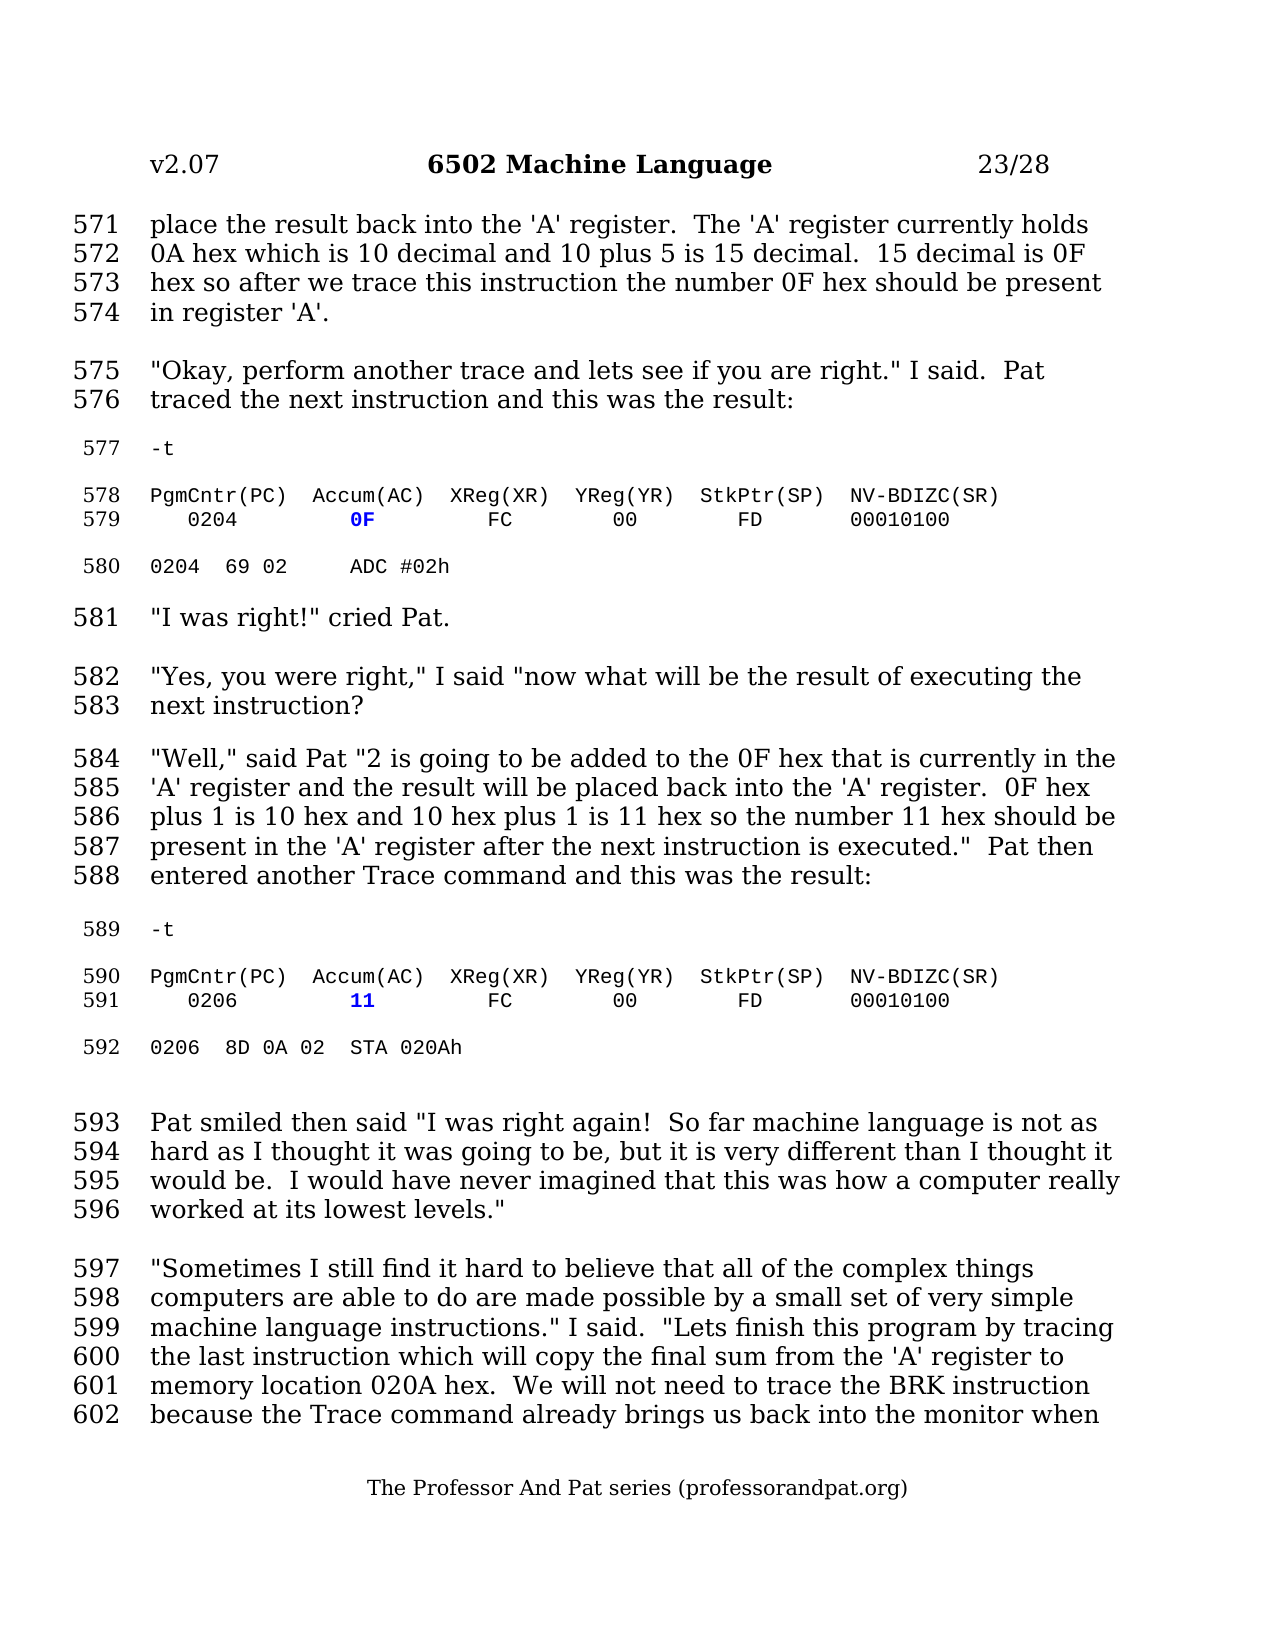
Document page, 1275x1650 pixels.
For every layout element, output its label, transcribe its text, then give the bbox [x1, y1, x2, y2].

text "Sometimes I still find it hard to believe that all of the complex things computers are able to do are made possible by a small set of very simple machine language instructions." I said. "Lets finish this program by tracing the last instruction which will copy the final sum from the 'A' register to memory location 020A hex. We will not need to trace the BRK instruction because the Trace command already brings us back into the monitor when [150, 1254, 1125, 1430]
text Pat smiled then said "I was right again! So far machine language is not as hard as I thought it was going to be, but it is very different than I thought it would be. I would have never imagined that this was how a computer really worked at its lowest levels." [150, 1108, 1125, 1225]
text "Yes, you were right," I said "now what will be the result of executing the next instruction? [150, 662, 1125, 720]
text PgmCntr(PC) Accum(AC) XReg(XR) YReg(YR) StkPtr(SP) NV-BDIZC(SR) [150, 967, 1125, 990]
text place the result back into the 'A' register. The 'A' register currently holds 0A hex which is 10 decimal and 10 plus 5 is 15 decimal. 15 decimal is 0F hex so after we trace this instruction the number 0F hex should be present in register 'A'. [150, 210, 1125, 327]
text 0204 0F FC 00 FD 00010100 [150, 509, 1125, 533]
text 0206 11 FC 00 FD 00010100 [150, 990, 1125, 1014]
text "Well," said Pat "2 is going to be added to the 0F hex that is currently in the 'A' register and the result will be placed back into the 'A' register. 0F hex plus 1 is 10 hex and 10 hex plus 1 is 11 hex so the number 11 hex should be present in the 'A' register after the next instruction is executed." Pat then entered another Trace command and this was the result: [150, 744, 1125, 890]
text "I was right!" cried Pat. [150, 603, 1125, 632]
text PgmCntr(PC) Accum(AC) XReg(XR) YReg(YR) StkPtr(SP) NV-BDIZC(SR) [150, 486, 1125, 509]
text 0206 8D 0A 02 STA 020Ah [150, 1037, 1125, 1061]
text -t [150, 438, 1125, 462]
text 0204 69 02 ADC #02h [150, 556, 1125, 580]
text -t [150, 919, 1125, 943]
text "Okay, perform another trace and lets see if you are right." I said. Pat traced the next instruction and this was the result: [150, 356, 1125, 415]
